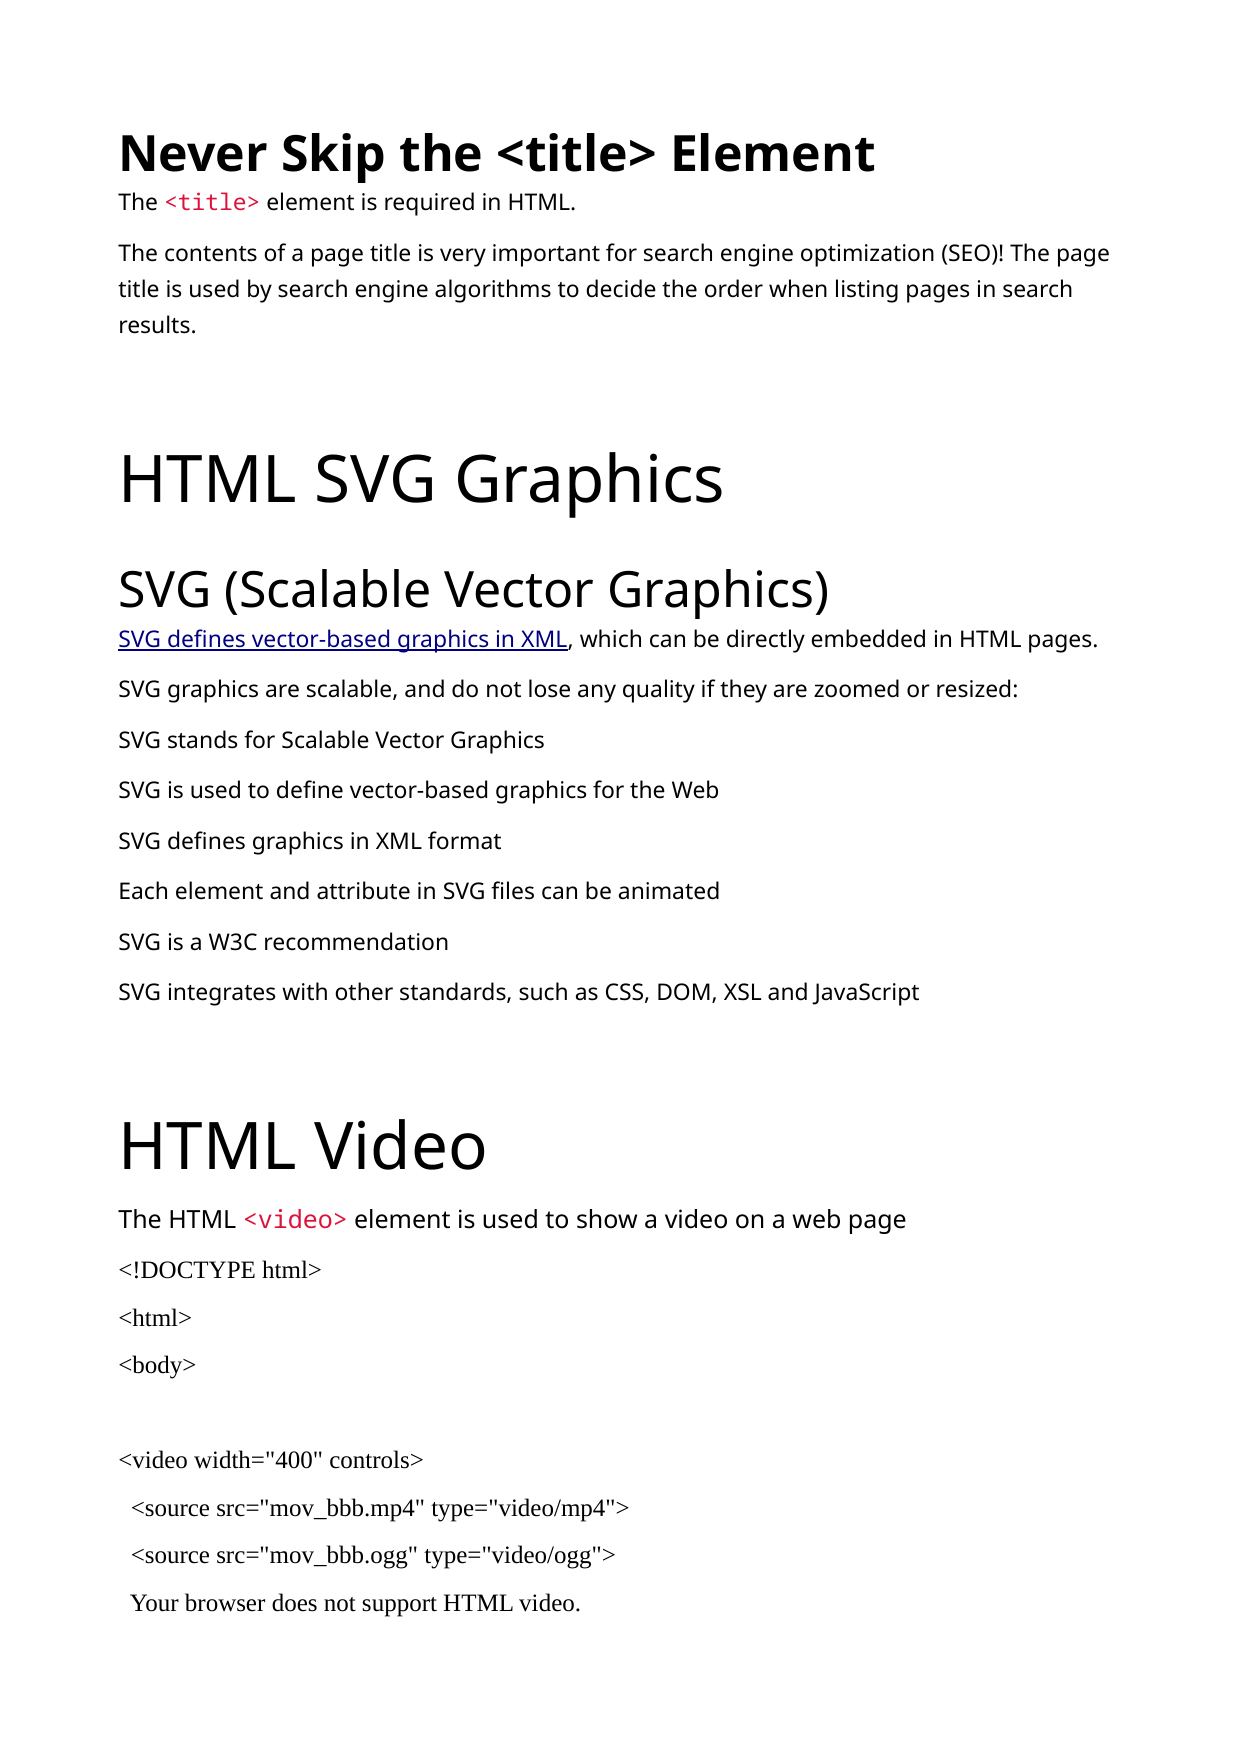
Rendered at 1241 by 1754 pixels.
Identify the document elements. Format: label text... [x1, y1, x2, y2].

text Each element and attribute in SVG files can be animated [118, 875, 1122, 906]
text <body> [118, 1350, 1122, 1379]
text SVG is used to define vector-based graphics for the Web [118, 774, 1122, 805]
text Your browser does not support HTML video. [118, 1588, 1122, 1617]
text <video width="400" controls> [118, 1445, 1122, 1474]
text SVG stands for Scalable Vector Graphics [118, 724, 1122, 755]
text <source src="mov_bbb.ogg" type="video/ogg"> [118, 1541, 1122, 1569]
text <source src="mov_bbb.mp4" type="video/mp4"> [118, 1493, 1122, 1522]
text SVG is a W3C recommendation [118, 926, 1122, 957]
text SVG graphics are scalable, and do not lose any quality if they are zoomed or resized: [118, 673, 1122, 704]
text <!DOCTYPE html> [118, 1255, 1122, 1284]
text SVG defines graphics in XML format [118, 825, 1122, 856]
subtitle HTML Video [118, 1099, 1122, 1189]
text The <title> element is required in HTML. [118, 186, 1122, 217]
subtitle HTML SVG Graphics [118, 432, 1122, 521]
subtitle SVG (Scalable Vector Graphics) [118, 554, 1122, 623]
subtitle Never Skip the <title> Element [118, 118, 1122, 186]
text The HTML <video> element is used to show a video on a web page [118, 1201, 1122, 1235]
text <html> [118, 1303, 1122, 1331]
text SVG integrates with other standards, such as CSS, DOM, XSL and JavaScript [118, 976, 1122, 1007]
text SVG defines vector-based graphics in XML, which can be directly embedded in HTML pages. [118, 623, 1122, 654]
text The contents of a page title is very important for search engine optimization (SEO)! The page title is used by search engine algorithms to decide the order when listing pages in search results. [118, 237, 1122, 340]
